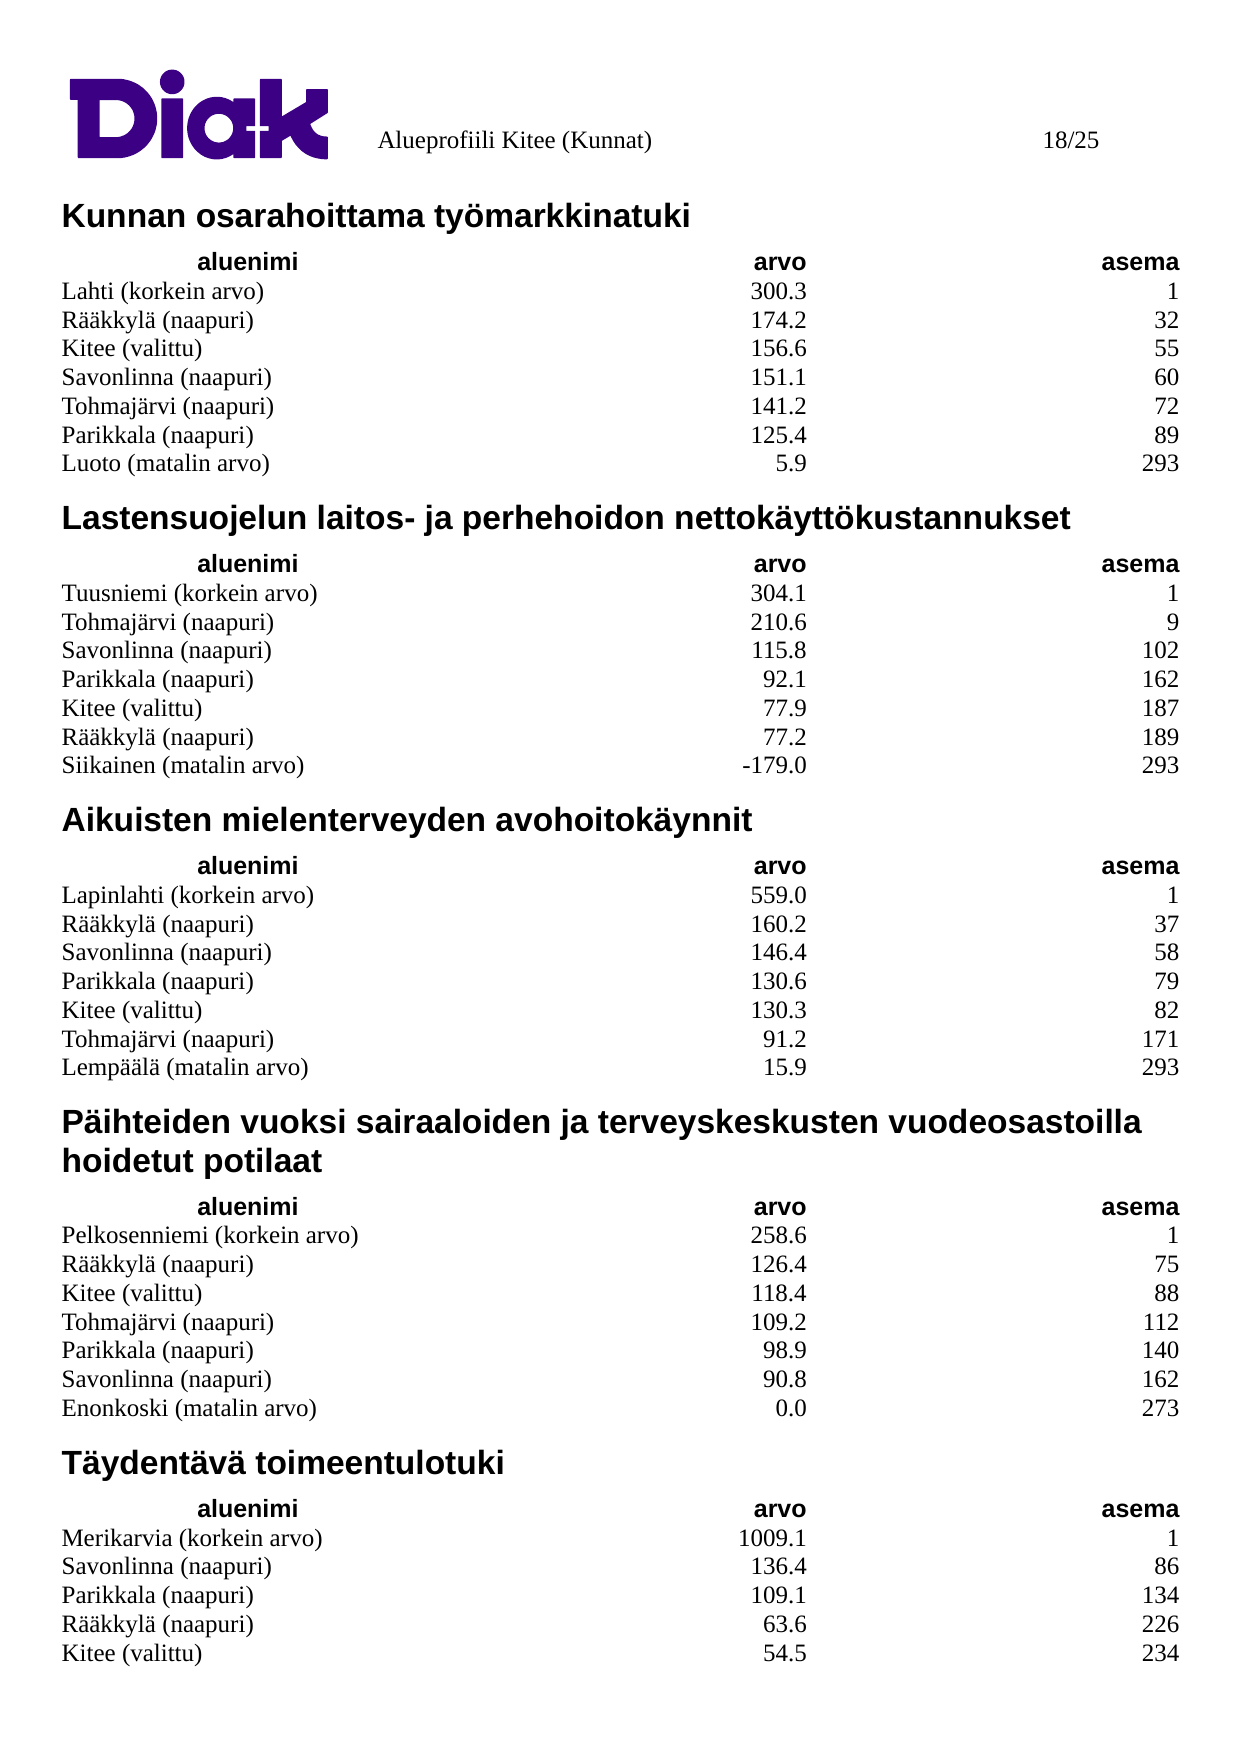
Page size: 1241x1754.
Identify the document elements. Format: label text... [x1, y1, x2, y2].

subtitle Lastensuojelun laitos- ja perhehoidon nettokäyttökustannukset [61, 498, 1179, 537]
table_cell 9 [806, 607, 1179, 636]
table_cell Lempäälä (matalin arvo) [61, 1053, 434, 1081]
subtitle Täydentävä toimeentulotuki [61, 1443, 1179, 1481]
table_cell 293 [806, 449, 1179, 477]
table_cell 174.2 [434, 305, 806, 333]
table_cell 91.2 [434, 1024, 806, 1052]
table_cell 136.4 [434, 1551, 806, 1580]
table_cell Merikarvia (korkein arvo) [61, 1523, 434, 1551]
table_header asema [806, 549, 1179, 578]
table_cell Kitee (valittu) [61, 995, 434, 1024]
table_cell 102 [806, 636, 1179, 664]
table_header arvo [434, 247, 806, 276]
table_cell Tohmajärvi (naapuri) [61, 607, 434, 636]
table_cell 187 [806, 693, 1179, 722]
table_cell Kitee (valittu) [61, 693, 434, 722]
table_cell Kitee (valittu) [61, 1278, 434, 1307]
table_header aluenimi [61, 1192, 434, 1221]
table_header arvo [434, 549, 806, 578]
table_cell 226 [806, 1609, 1179, 1638]
table_cell 112 [806, 1307, 1179, 1336]
table_cell Rääkkylä (naapuri) [61, 1249, 434, 1278]
table_cell -179.0 [434, 751, 806, 779]
table_cell 1 [806, 578, 1179, 607]
table_header arvo [434, 1192, 806, 1221]
table_cell 55 [806, 334, 1179, 362]
table_cell Lapinlahti (korkein arvo) [61, 880, 434, 909]
table_cell 90.8 [434, 1364, 806, 1393]
table_cell 293 [806, 1053, 1179, 1081]
table_cell Savonlinna (naapuri) [61, 362, 434, 391]
table_cell Siikainen (matalin arvo) [61, 751, 434, 779]
table_header arvo [434, 851, 806, 880]
table_cell 273 [806, 1393, 1179, 1422]
table_cell 134 [806, 1580, 1179, 1609]
table_header asema [806, 1192, 1179, 1221]
table_cell 79 [806, 966, 1179, 995]
table_header aluenimi [61, 549, 434, 578]
table_cell 141.2 [434, 391, 806, 420]
table_cell 300.3 [434, 276, 806, 305]
table_cell 151.1 [434, 362, 806, 391]
table_cell 156.6 [434, 334, 806, 362]
table_cell 125.4 [434, 420, 806, 448]
table_cell Kitee (valittu) [61, 334, 434, 362]
table_cell 171 [806, 1024, 1179, 1052]
table_cell 162 [806, 664, 1179, 693]
table_cell Luoto (matalin arvo) [61, 449, 434, 477]
table_cell 109.2 [434, 1307, 806, 1336]
table_header aluenimi [61, 851, 434, 880]
table_cell 109.1 [434, 1580, 806, 1609]
table_cell 130.6 [434, 966, 806, 995]
table_cell 92.1 [434, 664, 806, 693]
table_header aluenimi [61, 247, 434, 276]
table_cell Savonlinna (naapuri) [61, 1364, 434, 1393]
table_cell Savonlinna (naapuri) [61, 1551, 434, 1580]
table_cell 88 [806, 1278, 1179, 1307]
table_cell 1 [806, 276, 1179, 305]
table_cell 189 [806, 722, 1179, 751]
table_header aluenimi [61, 1494, 434, 1523]
table_cell Lahti (korkein arvo) [61, 276, 434, 305]
table_cell Rääkkylä (naapuri) [61, 722, 434, 751]
table_cell 304.1 [434, 578, 806, 607]
table_cell 1 [806, 1523, 1179, 1551]
table_cell 1009.1 [434, 1523, 806, 1551]
table_cell Kitee (valittu) [61, 1638, 434, 1666]
table_cell 37 [806, 909, 1179, 937]
table_cell 130.3 [434, 995, 806, 1024]
table_cell Tohmajärvi (naapuri) [61, 1024, 434, 1052]
table_header asema [806, 1494, 1179, 1523]
table_cell 58 [806, 938, 1179, 966]
table_cell 140 [806, 1336, 1179, 1364]
subtitle Päihteiden vuoksi sairaaloiden ja terveyskeskusten vuodeosastoilla hoidetut potilaat [61, 1102, 1179, 1179]
table_cell Parikkala (naapuri) [61, 664, 434, 693]
table_cell 118.4 [434, 1278, 806, 1307]
table_cell 89 [806, 420, 1179, 448]
table_cell Rääkkylä (naapuri) [61, 909, 434, 937]
table_cell Parikkala (naapuri) [61, 1580, 434, 1609]
table_cell 234 [806, 1638, 1179, 1666]
table_cell 559.0 [434, 880, 806, 909]
table_cell 126.4 [434, 1249, 806, 1278]
table_cell Enonkoski (matalin arvo) [61, 1393, 434, 1422]
table_cell Tohmajärvi (naapuri) [61, 1307, 434, 1336]
table_cell Parikkala (naapuri) [61, 1336, 434, 1364]
table_cell Savonlinna (naapuri) [61, 938, 434, 966]
table_cell 72 [806, 391, 1179, 420]
table_cell 146.4 [434, 938, 806, 966]
table_cell 98.9 [434, 1336, 806, 1364]
table_cell 1 [806, 1221, 1179, 1249]
table_cell 162 [806, 1364, 1179, 1393]
subtitle Aikuisten mielenterveyden avohoitokäynnit [61, 800, 1179, 839]
table_cell 63.6 [434, 1609, 806, 1638]
table_cell 258.6 [434, 1221, 806, 1249]
table_cell 0.0 [434, 1393, 806, 1422]
table_cell 54.5 [434, 1638, 806, 1666]
table_cell Rääkkylä (naapuri) [61, 1609, 434, 1638]
table_cell Rääkkylä (naapuri) [61, 305, 434, 333]
table_cell 82 [806, 995, 1179, 1024]
table_header asema [806, 247, 1179, 276]
table_cell Parikkala (naapuri) [61, 420, 434, 448]
table_cell 86 [806, 1551, 1179, 1580]
table_cell Savonlinna (naapuri) [61, 636, 434, 664]
table_cell 1 [806, 880, 1179, 909]
table_cell Tuusniemi (korkein arvo) [61, 578, 434, 607]
table_cell 75 [806, 1249, 1179, 1278]
subtitle Kunnan osarahoittama työmarkkinatuki [61, 196, 1179, 235]
table_cell 210.6 [434, 607, 806, 636]
table_cell 15.9 [434, 1053, 806, 1081]
table_header arvo [434, 1494, 806, 1523]
table_cell 32 [806, 305, 1179, 333]
table_cell 77.2 [434, 722, 806, 751]
table_cell 5.9 [434, 449, 806, 477]
table_cell 293 [806, 751, 1179, 779]
table_cell Parikkala (naapuri) [61, 966, 434, 995]
table_cell Tohmajärvi (naapuri) [61, 391, 434, 420]
table_cell 60 [806, 362, 1179, 391]
table_cell 160.2 [434, 909, 806, 937]
table_header asema [806, 851, 1179, 880]
table_cell 115.8 [434, 636, 806, 664]
table_cell 77.9 [434, 693, 806, 722]
table_cell Pelkosenniemi (korkein arvo) [61, 1221, 434, 1249]
